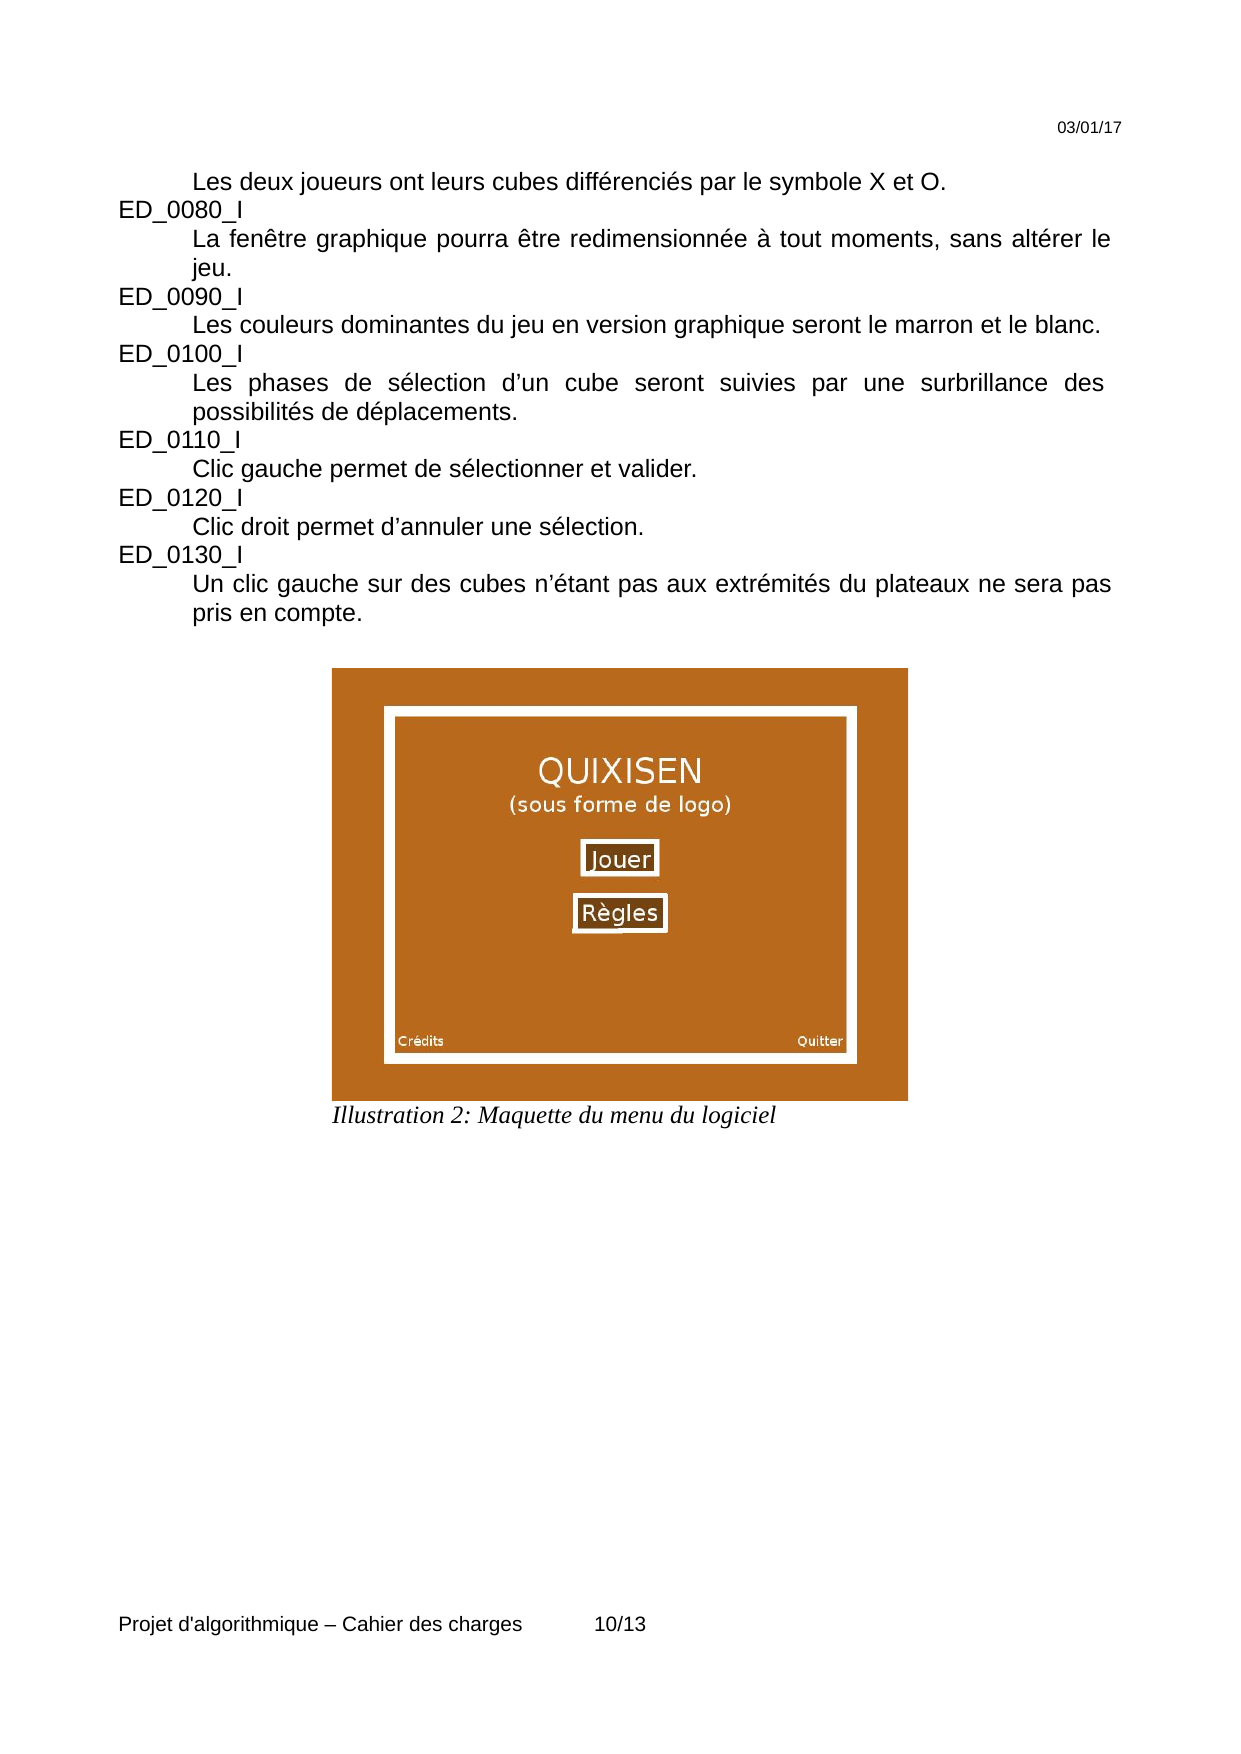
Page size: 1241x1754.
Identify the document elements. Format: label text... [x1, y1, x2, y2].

text Les couleurs dominantes du jeu en version graphique seront le marron et le blanc. [118, 311, 1122, 339]
text Les deux joueurs ont leurs cubes différenciés par le symbole X et O. [118, 167, 1122, 196]
text La fenêtre graphique pourra être redimensionnée à tout moments, sans altérer le jeu. [118, 224, 1122, 282]
text Les phases de sélection d’un cube seront suivies par une surbrillance des possibilités de déplacements. [118, 368, 1122, 426]
text ED_0080_I [118, 196, 1122, 224]
text ED_0110_I [118, 426, 1122, 454]
text Clic gauche permet de sélectionner et valider. [118, 454, 1122, 483]
picture [331, 668, 909, 1101]
text Clic droit permet d’annuler une sélection. [118, 512, 1122, 541]
text ED_0120_I [118, 483, 1122, 512]
text ED_0130_I [118, 541, 1122, 569]
text ED_0100_I [118, 339, 1122, 368]
text Illustration 2: Maquette du menu du logiciel [332, 1101, 908, 1129]
text Un clic gauche sur des cubes n’étant pas aux extrémités du plateaux ne sera pas pris en compte. [118, 569, 1122, 627]
text ED_0090_I [118, 282, 1122, 311]
